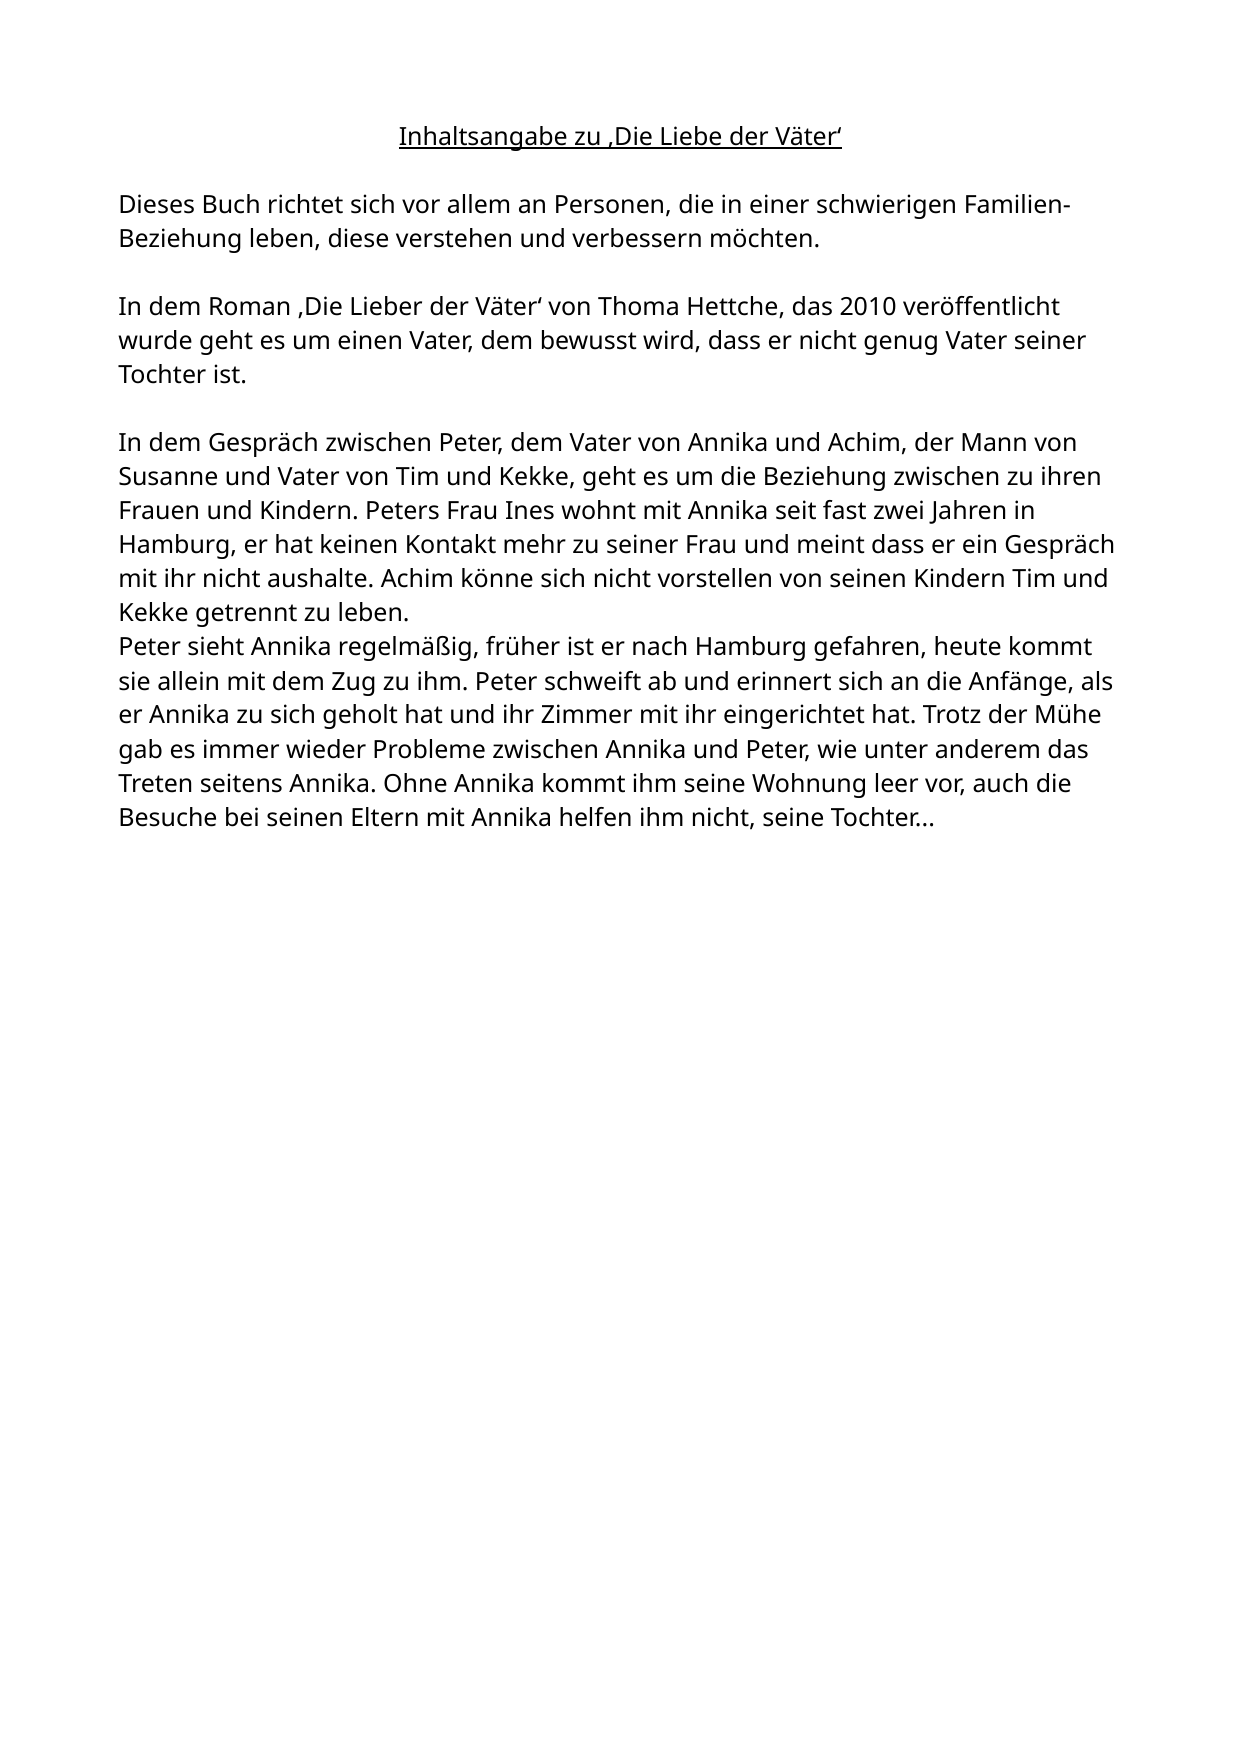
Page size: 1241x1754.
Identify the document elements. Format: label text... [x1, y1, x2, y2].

text In dem Gespräch zwischen Peter, dem Vater von Annika und Achim, der Mann von Susanne und Vater von Tim und Kekke, geht es um die Beziehung zwischen zu ihren Frauen und Kindern. Peters Frau Ines wohnt mit Annika seit fast zwei Jahren in Hamburg, er hat keinen Kontakt mehr zu seiner Frau und meint dass er ein Gespräch mit ihr nicht aushalte. Achim könne sich nicht vorstellen von seinen Kindern Tim und Kekke getrennt zu leben. [118, 425, 1122, 629]
text Dieses Buch richtet sich vor allem an Personen, die in einer schwierigen Familien-Beziehung leben, diese verstehen und verbessern möchten. [118, 186, 1122, 254]
text Peter sieht Annika regelmäßig, früher ist er nach Hamburg gefahren, heute kommt sie allein mit dem Zug zu ihm. Peter schweift ab und erinnert sich an die Anfänge, als er Annika zu sich geholt hat und ihr Zimmer mit ihr eingerichtet hat. Trotz der Mühe gab es immer wieder Probleme zwischen Annika und Peter, wie unter anderem das Treten seitens Annika. Ohne Annika kommt ihm seine Wohnung leer vor, auch die Besuche bei seinen Eltern mit Annika helfen ihm nicht, seine Tochter... [118, 629, 1122, 833]
text In dem Roman ‚Die Lieber der Väter‘ von Thoma Hettche, das 2010 veröffentlicht wurde geht es um einen Vater, dem bewusst wird, dass er nicht genug Vater seiner Tochter ist. [118, 288, 1122, 391]
text Inhaltsangabe zu ‚Die Liebe der Väter‘ [118, 118, 1122, 152]
